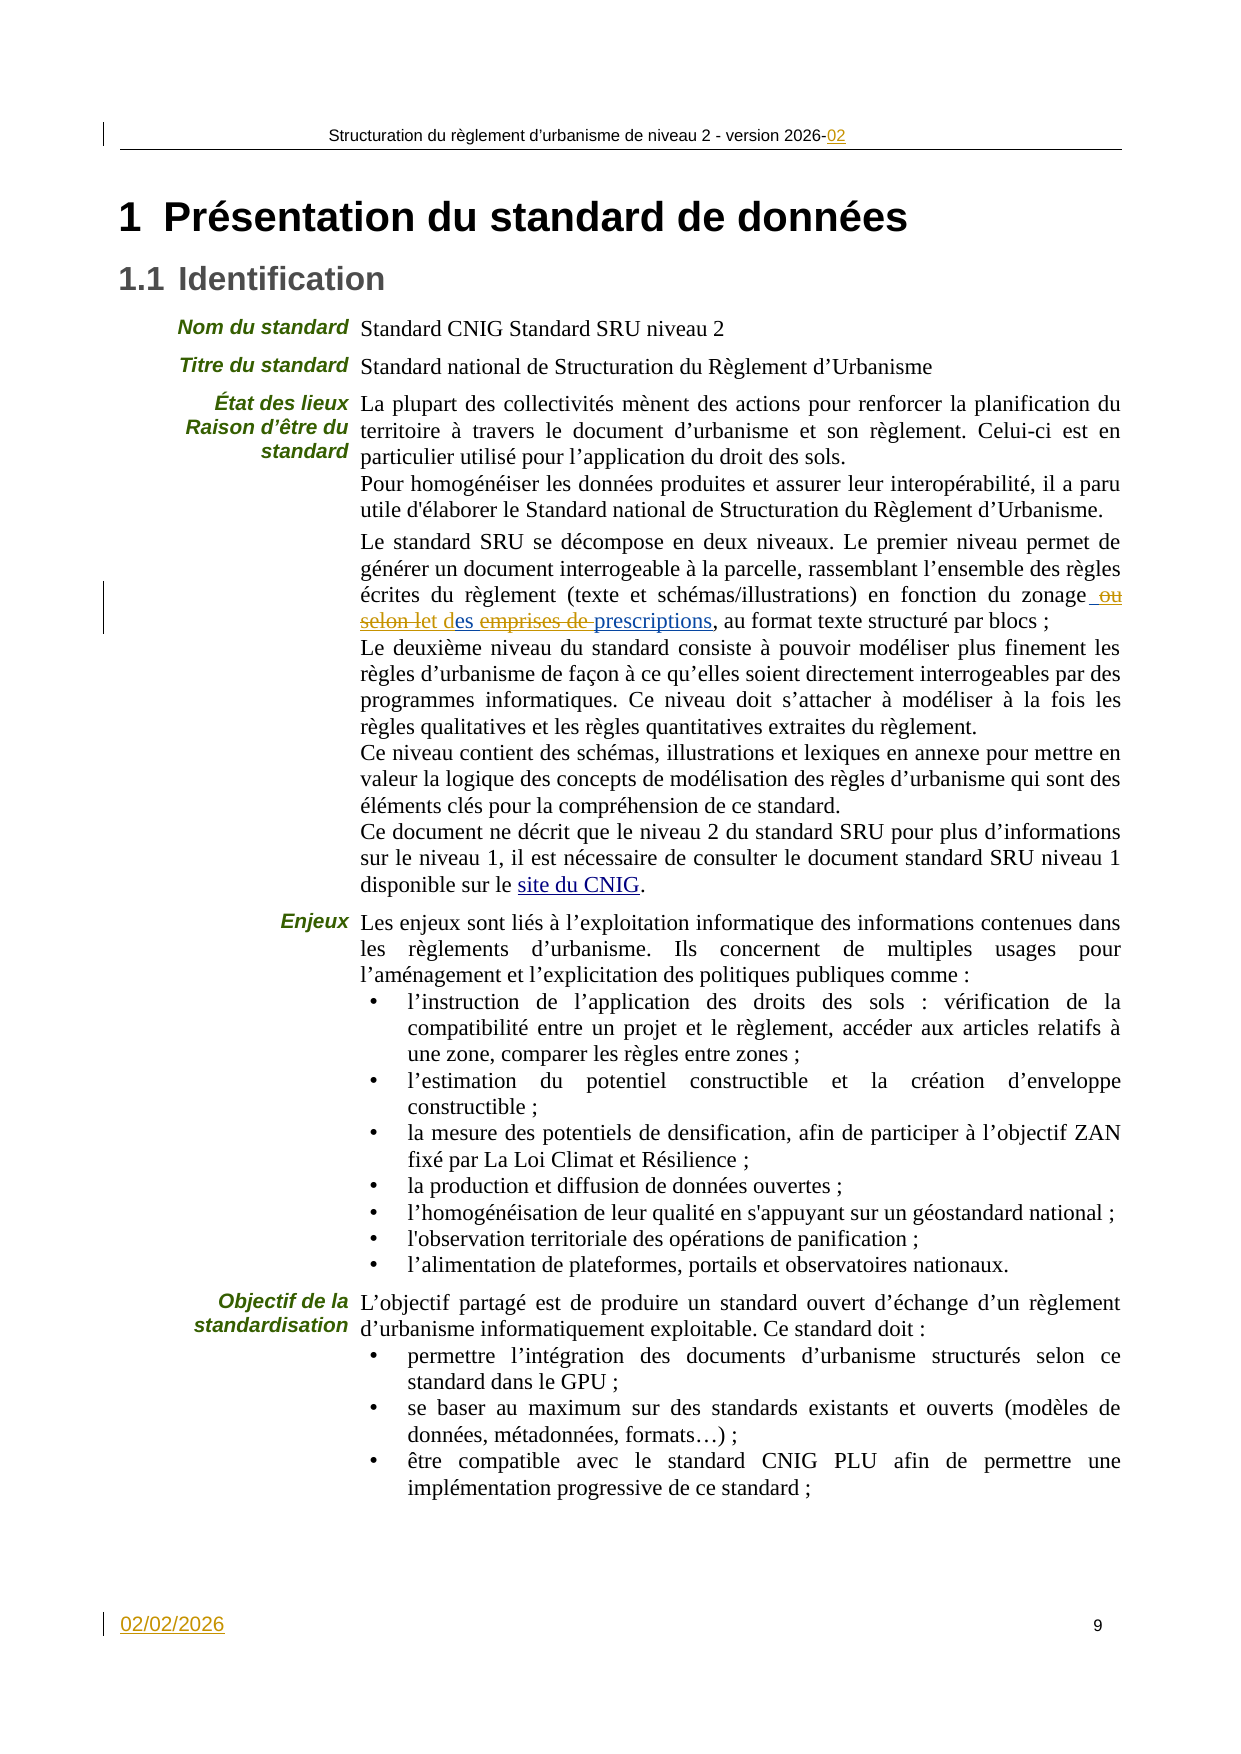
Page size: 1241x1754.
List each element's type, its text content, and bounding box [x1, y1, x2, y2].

table_header Standard CNIG Standard SRU niveau 2 [354, 309, 1122, 347]
table_cell Enjeux [118, 903, 354, 1283]
table_cell La plupart des collectivités mènent des actions pour renforcer la planification du territoire à travers le document d’urbanisme et son règlement. Celui-ci est en particulier utilisé pour l’application du droit des sols. Pour homogénéiser les données produites et assurer leur interopérabilité, il a paru utile d'élaborer le Standard national de Structuration du Règlement d’Urbanisme. Le standard SRU se décompose en deux niveaux. Le premier niveau permet de générer un document interrogeable à la parcelle, rassemblant l’ensemble des règles écrites du règlement (texte et schémas/illustrations) en fonction du zonage et des prescriptions, au format texte structuré par blocs ; Le deuxième niveau du standard consiste à pouvoir modéliser plus finement les règles d’urbanisme de façon à ce qu’elles soient directement interrogeables par des programmes informatiques. Ce niveau doit s’attacher à modéliser à la fois les règles qualitatives et les règles quantitatives extraites du règlement. Ce niveau contient des schémas, illustrations et lexiques en annexe pour mettre en valeur la logique des concepts de modélisation des règles d’urbanisme qui sont des éléments clés pour la compréhension de ce standard. Ce document ne décrit que le niveau 2 du standard SRU pour plus d’informations sur le niveau 1, il est nécessaire de consulter le document standard SRU niveau 1 disponible sur le site du CNIG. [354, 385, 1122, 903]
table_header Nom du standard [118, 309, 354, 347]
table_cell État des lieux Raison d’être du standard [118, 385, 354, 903]
table_cell Titre du standard [118, 347, 354, 385]
table_cell Les enjeux sont liés à l’exploitation informatique des informations contenues dans les règlements d’urbanisme. Ils concernent de multiples usages pour l’aménagement et l’explicitation des politiques publiques comme : l’instruction de l’application des droits des sols : vérification de la compatibilité entre un projet et le règlement, accéder aux articles relatifs à une zone, comparer les règles entre zones ; l’estimation du potentiel constructible et la création d’enveloppe constructible ; la mesure des potentiels de densification, afin de participer à l’objectif ZAN fixé par La Loi Climat et Résilience ; la production et diffusion de données ouvertes ; l’homogénéisation de leur qualité en s'appuyant sur un géostandard national ; l'observation territoriale des opérations de panification ; l’alimentation de plateformes, portails et observatoires nationaux. [354, 903, 1122, 1283]
table_cell Standard national de Structuration du Règlement d’Urbanisme [354, 347, 1122, 385]
subtitle Identification [118, 259, 1122, 297]
table_cell Objectif de la standardisation [118, 1283, 354, 1506]
subtitle Présentation du standard de données [118, 193, 1122, 241]
table_cell L’objectif partagé est de produire un standard ouvert d’échange d’un règlement d’urbanisme informatiquement exploitable. Ce standard doit : permettre l’intégration des documents d’urbanisme structurés selon ce standard dans le GPU ; se baser au maximum sur des standards existants et ouverts (modèles de données, métadonnées, formats…) ; être compatible avec le standard CNIG PLU afin de permettre une implémentation progressive de ce standard ; [354, 1283, 1122, 1506]
